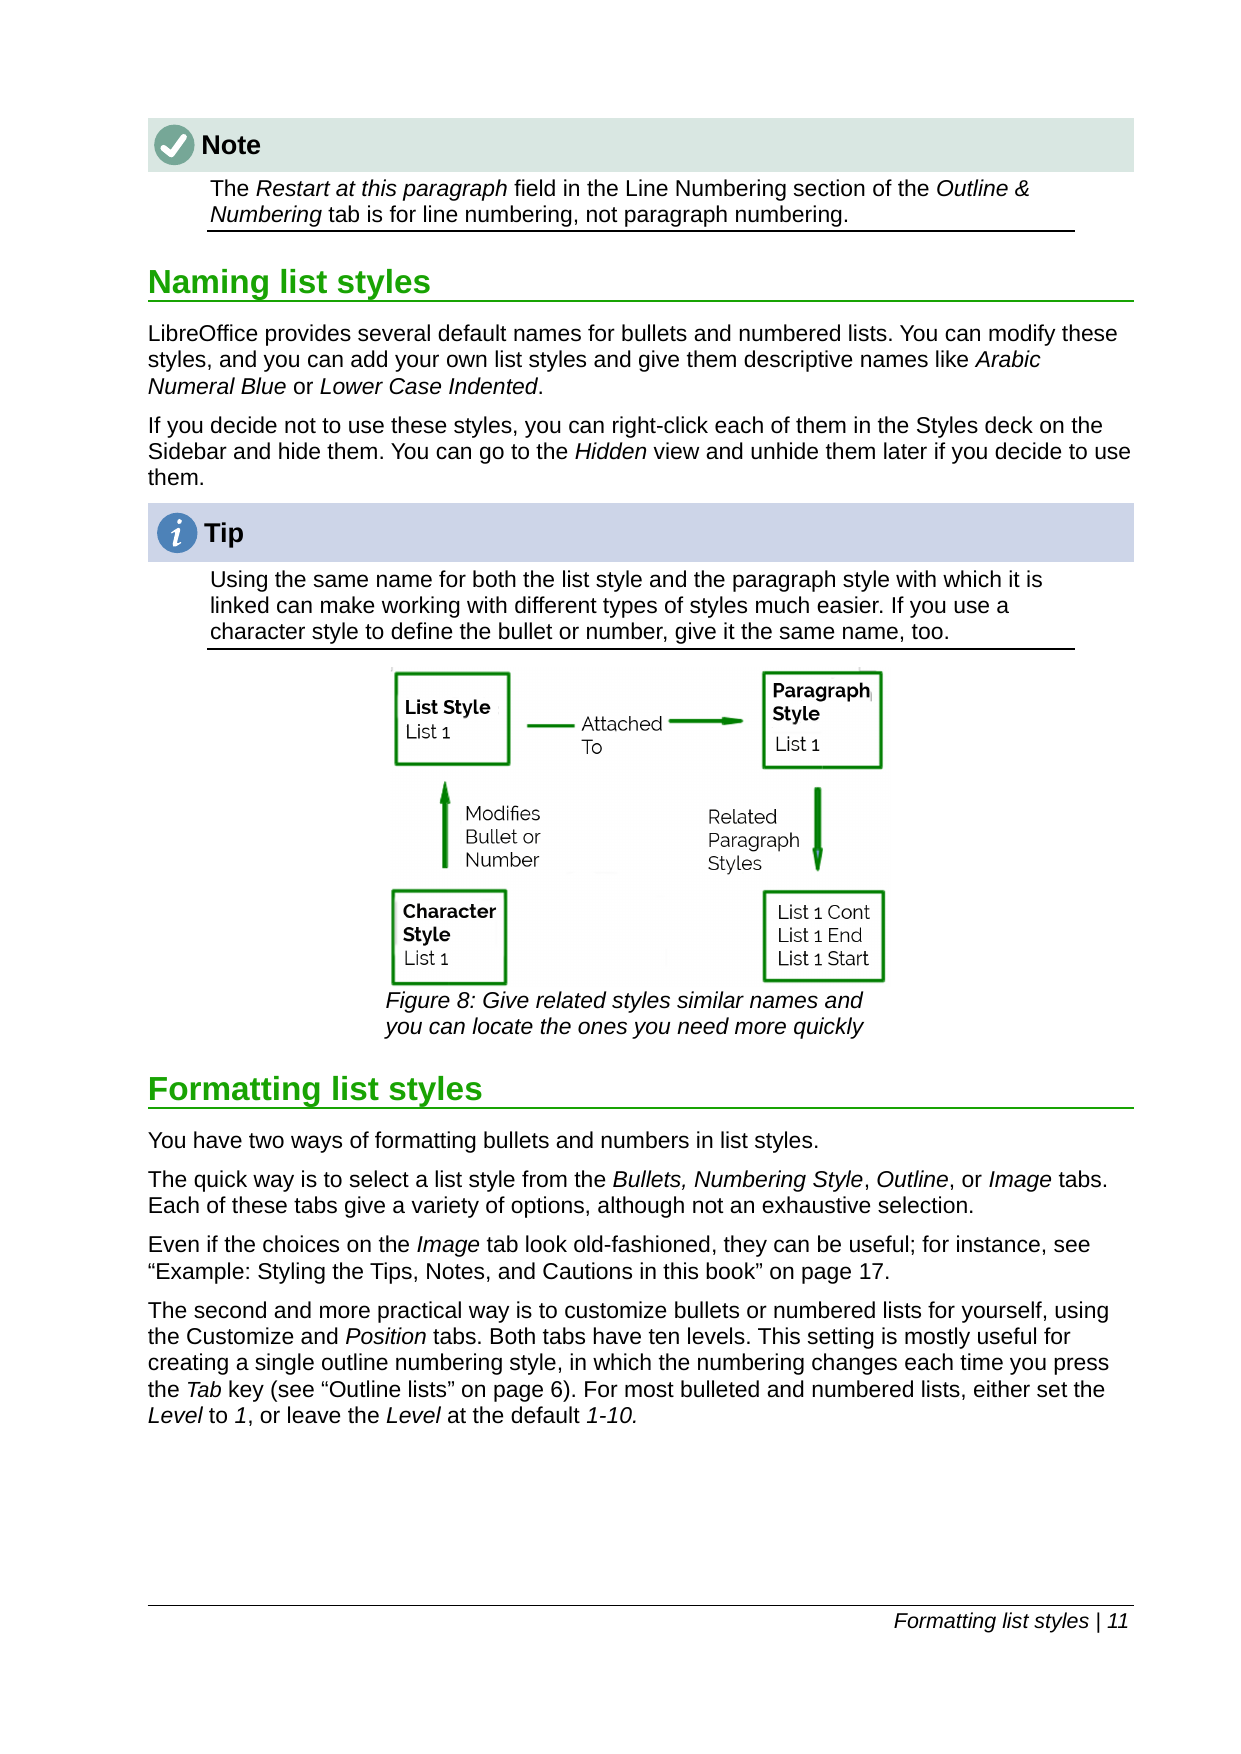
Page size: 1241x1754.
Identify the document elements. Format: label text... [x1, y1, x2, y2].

subtitle Formatting list styles [148, 1069, 1134, 1107]
subtitle Naming list styles [148, 262, 1134, 300]
subtitle Tip [148, 503, 1134, 562]
text Using the same name for both the list style and the paragraph style with which it is linked can make working with different types of styles much easier. If you use a character style to define the bullet or number, give it the same name, too. [207, 562, 1075, 648]
text Even if the choices on the Image tab look old-fashioned, they can be useful; for instance, see “Example: Styling the Tips, Notes, and Cautions in this book” on page 17. [148, 1231, 1134, 1284]
text The quick way is to select a list style from the Bullets, Numbering Style, Outline, or Image tabs. Each of these tabs give a variety of options, although not an exhaustive selection. [148, 1166, 1134, 1219]
text Figure 8: Give related styles similar names and you can locate the ones you need more quickly [385, 667, 896, 1039]
text You have two ways of formatting bullets and numbers in list styles. [148, 1127, 1134, 1154]
text The second and more practical way is to customize bullets or numbered lists for yourself, using the Customize and Position tabs. Both tabs have ten levels. This setting is mostly useful for creating a single outline numbering style, in which the numbering changes each time you press the Tab key (see “Outline lists” on page 6). For most bulleted and numbered lists, either set the Level to 1, or leave the Level at the default 1-10. [148, 1297, 1134, 1428]
text If you decide not to use these styles, you can right-click each of them in the Styles deck on the Sidebar and hide them. You can go to the Hidden view and unhide them later if you decide to use them. [148, 412, 1134, 491]
text The Restart at this paragraph field in the Line Numbering section of the Outline & Numbering tab is for line numbering, not paragraph numbering. [207, 172, 1075, 230]
picture [390, 667, 891, 987]
text LibreOffice provides several default names for bullets and numbered lists. You can modify these styles, and you can add your own list styles and give them descriptive names like Arabic Numeral Blue or Lower Case Indented. [148, 320, 1134, 399]
subtitle Note [148, 118, 1134, 172]
